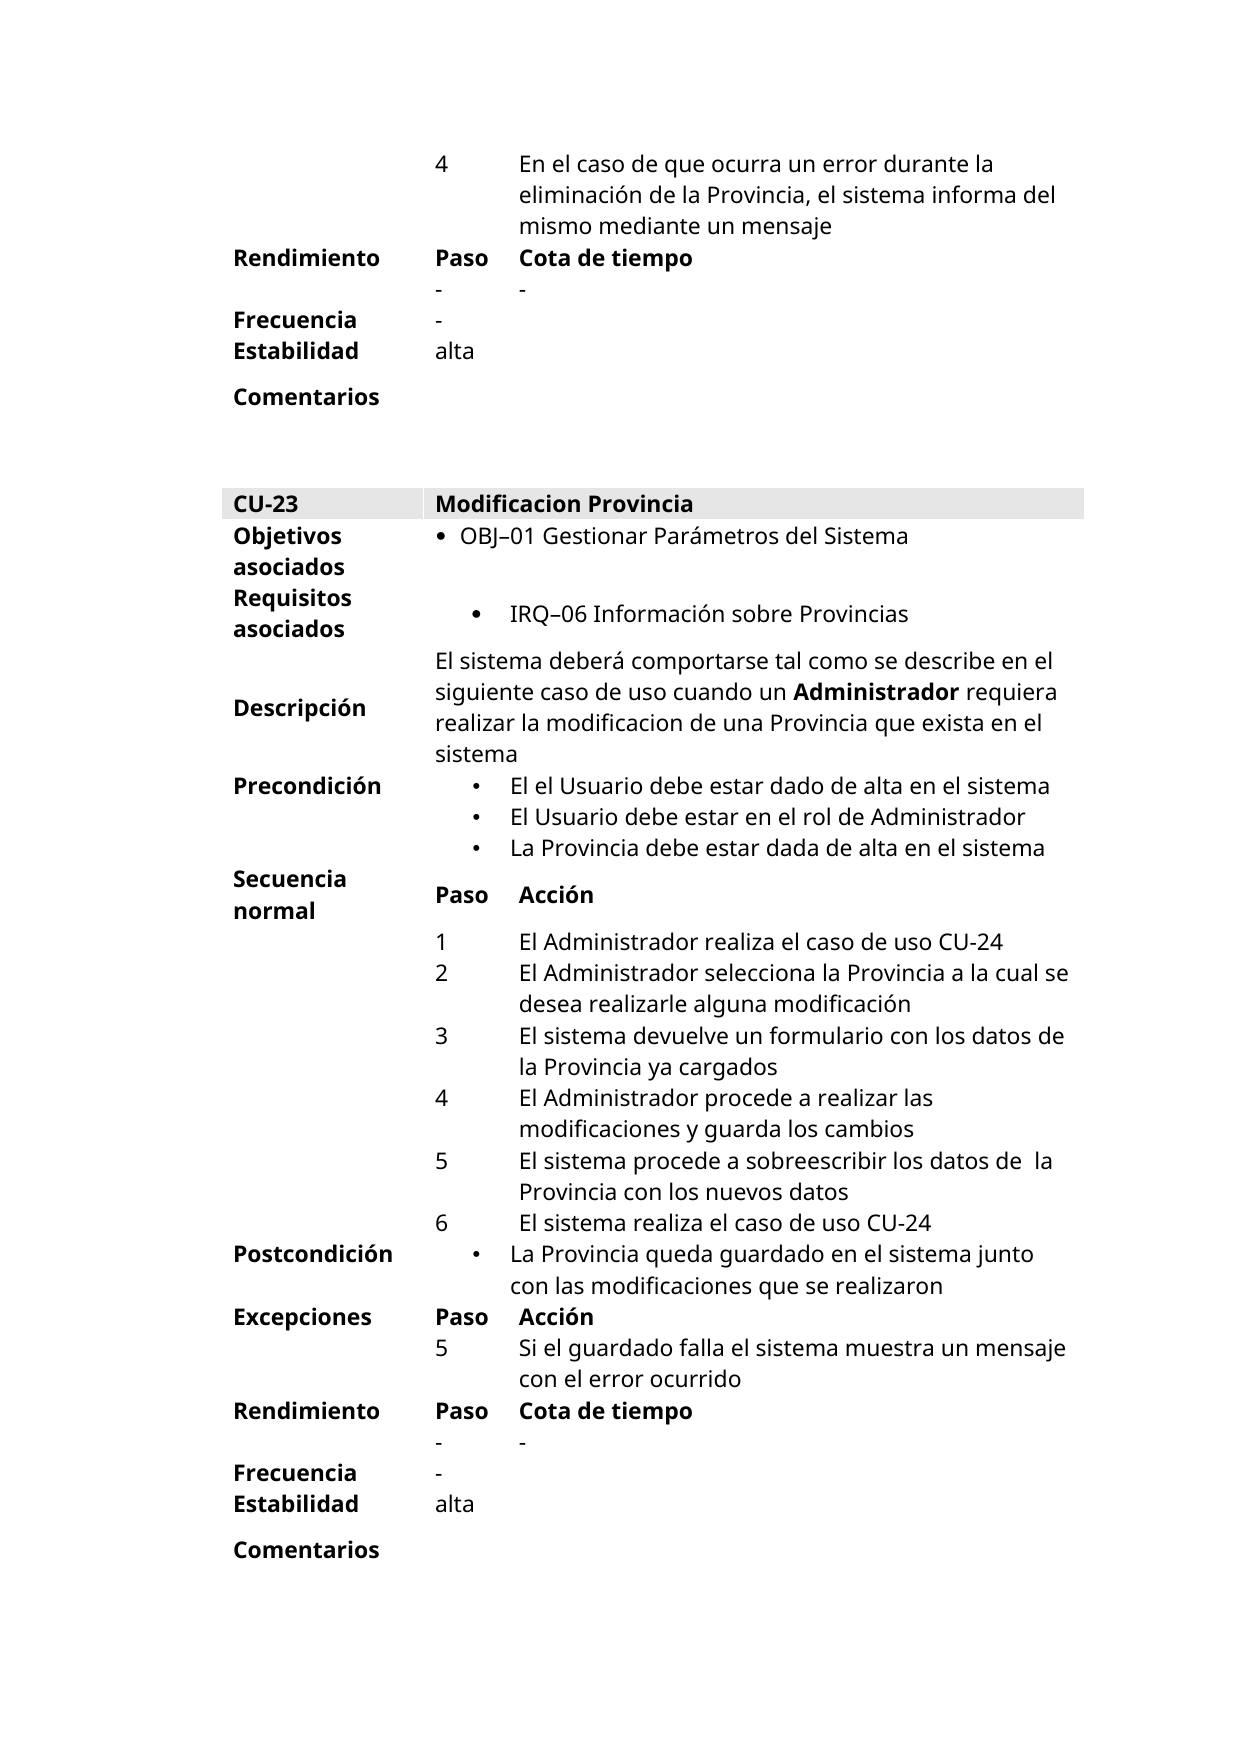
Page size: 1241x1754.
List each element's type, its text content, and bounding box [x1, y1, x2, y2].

table_cell IRQ–06 Información sobre Provincias [424, 582, 1084, 644]
table_cell Si el guardado falla el sistema muestra un mensaje con el error ocurrido [508, 1332, 1084, 1394]
table_cell Objetivos asociados [222, 520, 423, 582]
table_cell [424, 366, 1081, 426]
table_cell El sistema realiza el caso de uso CU-24 [508, 1207, 1084, 1238]
table_cell Secuencia normal [222, 863, 423, 926]
table_cell Frecuencia [222, 1457, 423, 1488]
table_cell Paso [424, 1301, 507, 1332]
table_cell Frecuencia [222, 304, 423, 335]
table_cell Precondición [222, 770, 423, 863]
table_cell - [508, 273, 1081, 304]
table_cell Paso [424, 863, 507, 926]
table_cell - [508, 1426, 1084, 1457]
table_cell 2 [424, 957, 507, 1019]
table_cell alta [424, 335, 1081, 366]
table_cell El sistema deberá comportarse tal como se describe en el siguiente caso de uso cuando un Administrador requiera realizar la modificacion de una Provincia que exista en el sistema [424, 645, 1084, 769]
table_cell - [424, 1426, 507, 1457]
table_cell 6 [424, 1207, 507, 1238]
table_header CU-23 [222, 488, 423, 519]
table_cell Paso [424, 241, 507, 273]
table_cell Cota de tiempo [508, 241, 1081, 273]
table_cell [222, 926, 423, 1238]
table_cell El Administrador selecciona la Provincia a la cual se desea realizarle alguna modificación [508, 957, 1084, 1019]
table_cell Comentarios [222, 1520, 423, 1579]
table_cell 4 [424, 148, 507, 241]
table_cell 1 [424, 926, 507, 957]
table_cell La Provincia queda guardado en el sistema junto con las modificaciones que se realizaron [424, 1238, 1084, 1301]
table_cell 5 [424, 1145, 507, 1207]
table_cell [222, 148, 423, 241]
table_cell El el Usuario debe estar dado de alta en el sistema El Usuario debe estar en el rol de Administrador La Provincia debe estar dada de alta en el sistema [424, 770, 1084, 863]
table_cell [222, 273, 423, 304]
table_cell - [424, 273, 507, 304]
table_cell Comentarios [222, 366, 423, 426]
table_cell El sistema procede a sobreescribir los datos de la Provincia con los nuevos datos [508, 1145, 1084, 1207]
table_cell Postcondición [222, 1238, 423, 1301]
table_cell Estabilidad [222, 335, 423, 366]
table_header Modificacion Provincia [424, 488, 1084, 519]
table_cell El Administrador procede a realizar las modificaciones y guarda los cambios [508, 1082, 1084, 1144]
table_cell Excepciones [222, 1301, 423, 1332]
table_cell - [424, 304, 1081, 335]
table_cell Rendimiento [222, 241, 423, 273]
table_cell [222, 1332, 423, 1394]
table_cell En el caso de que ocurra un error durante la eliminación de la Provincia, el sistema informa del mismo mediante un mensaje [508, 148, 1081, 241]
table_cell OBJ–01 Gestionar Parámetros del Sistema [424, 520, 1084, 582]
table_cell Cota de tiempo [508, 1395, 1084, 1426]
table_cell El sistema devuelve un formulario con los datos de la Provincia ya cargados [508, 1020, 1084, 1082]
table_cell Acción [508, 863, 1084, 926]
table_cell alta [424, 1488, 1084, 1519]
table_cell - [424, 1457, 1084, 1488]
table_cell Rendimiento [222, 1395, 423, 1426]
table_cell [222, 1426, 423, 1457]
table_cell 3 [424, 1020, 507, 1082]
table_cell Descripción [222, 645, 423, 769]
table_cell Estabilidad [222, 1488, 423, 1519]
table_cell El Administrador realiza el caso de uso CU-24 [508, 926, 1084, 957]
table_cell Paso [424, 1395, 507, 1426]
table_cell Acción [508, 1301, 1084, 1332]
table_cell [424, 1520, 1084, 1579]
table_cell 5 [424, 1332, 507, 1394]
table_cell Requisitos asociados [222, 582, 423, 644]
table_cell 4 [424, 1082, 507, 1144]
